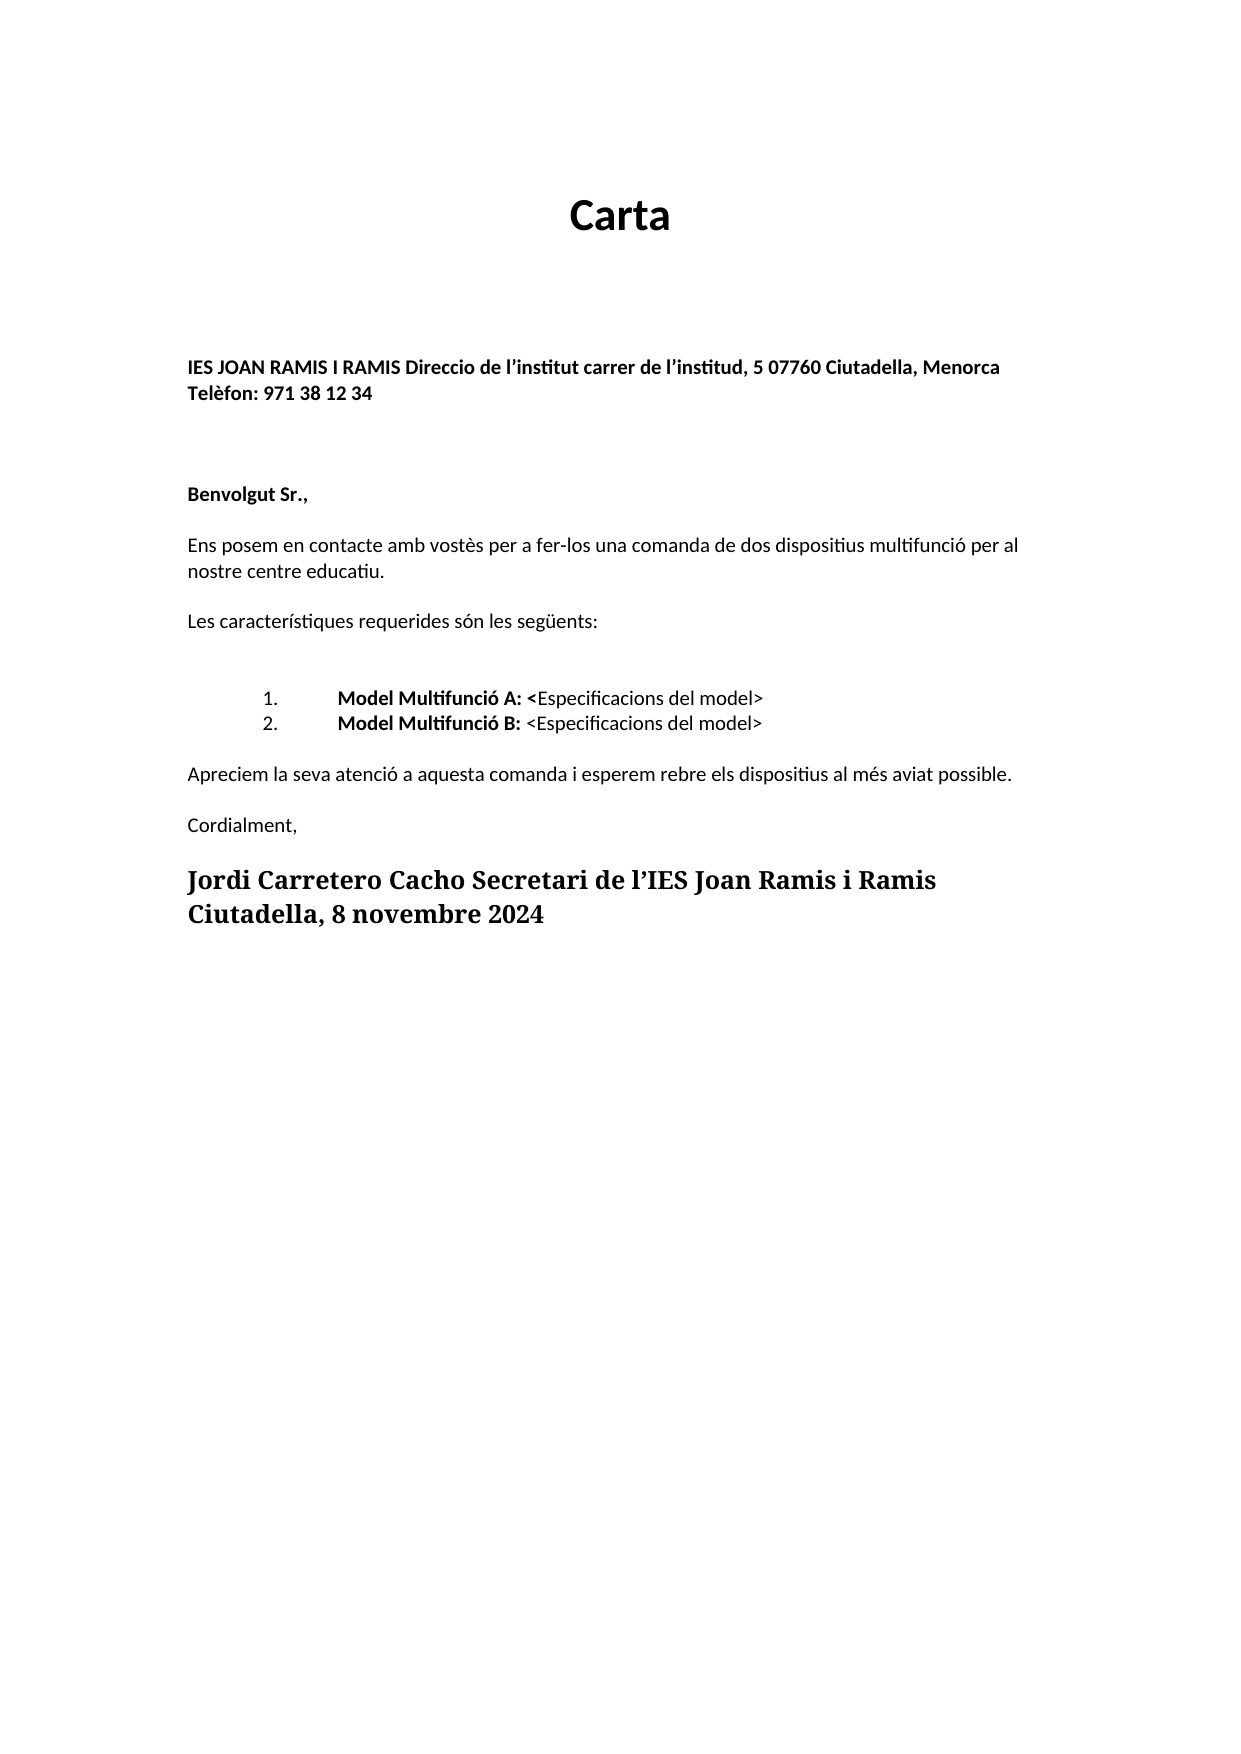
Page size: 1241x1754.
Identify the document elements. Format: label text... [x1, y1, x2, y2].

subtitle Carta [187, 185, 1053, 241]
text Ciutadella, 8 novembre 2024 [187, 897, 1053, 931]
text Les característiques requerides són les següents: [187, 609, 1053, 634]
text IES JOAN RAMIS I RAMIS Direccio de l’institut carrer de l’institud, 5 07760 Ciutadella, Menorca Telèfon: 971 38 12 34 [187, 354, 1053, 405]
text Cordialment, [187, 812, 1053, 837]
text Apreciem la seva atenció a aquesta comanda i esperem rebre els dispositius al més aviat possible. [187, 761, 1053, 787]
text Ens posem en contacte amb vostès per a fer-los una comanda de dos dispositius multifunció per al nostre centre educatiu. [187, 532, 1053, 583]
text Benvolgut Sr., [187, 482, 1053, 507]
text Jordi Carretero Cacho Secretari de l’IES Joan Ramis i Ramis [187, 863, 1053, 897]
list Model Multifunció B: <Especificacions del model> [187, 710, 1053, 736]
list Model Multifunció A: <Especificacions del model> [187, 685, 1053, 710]
